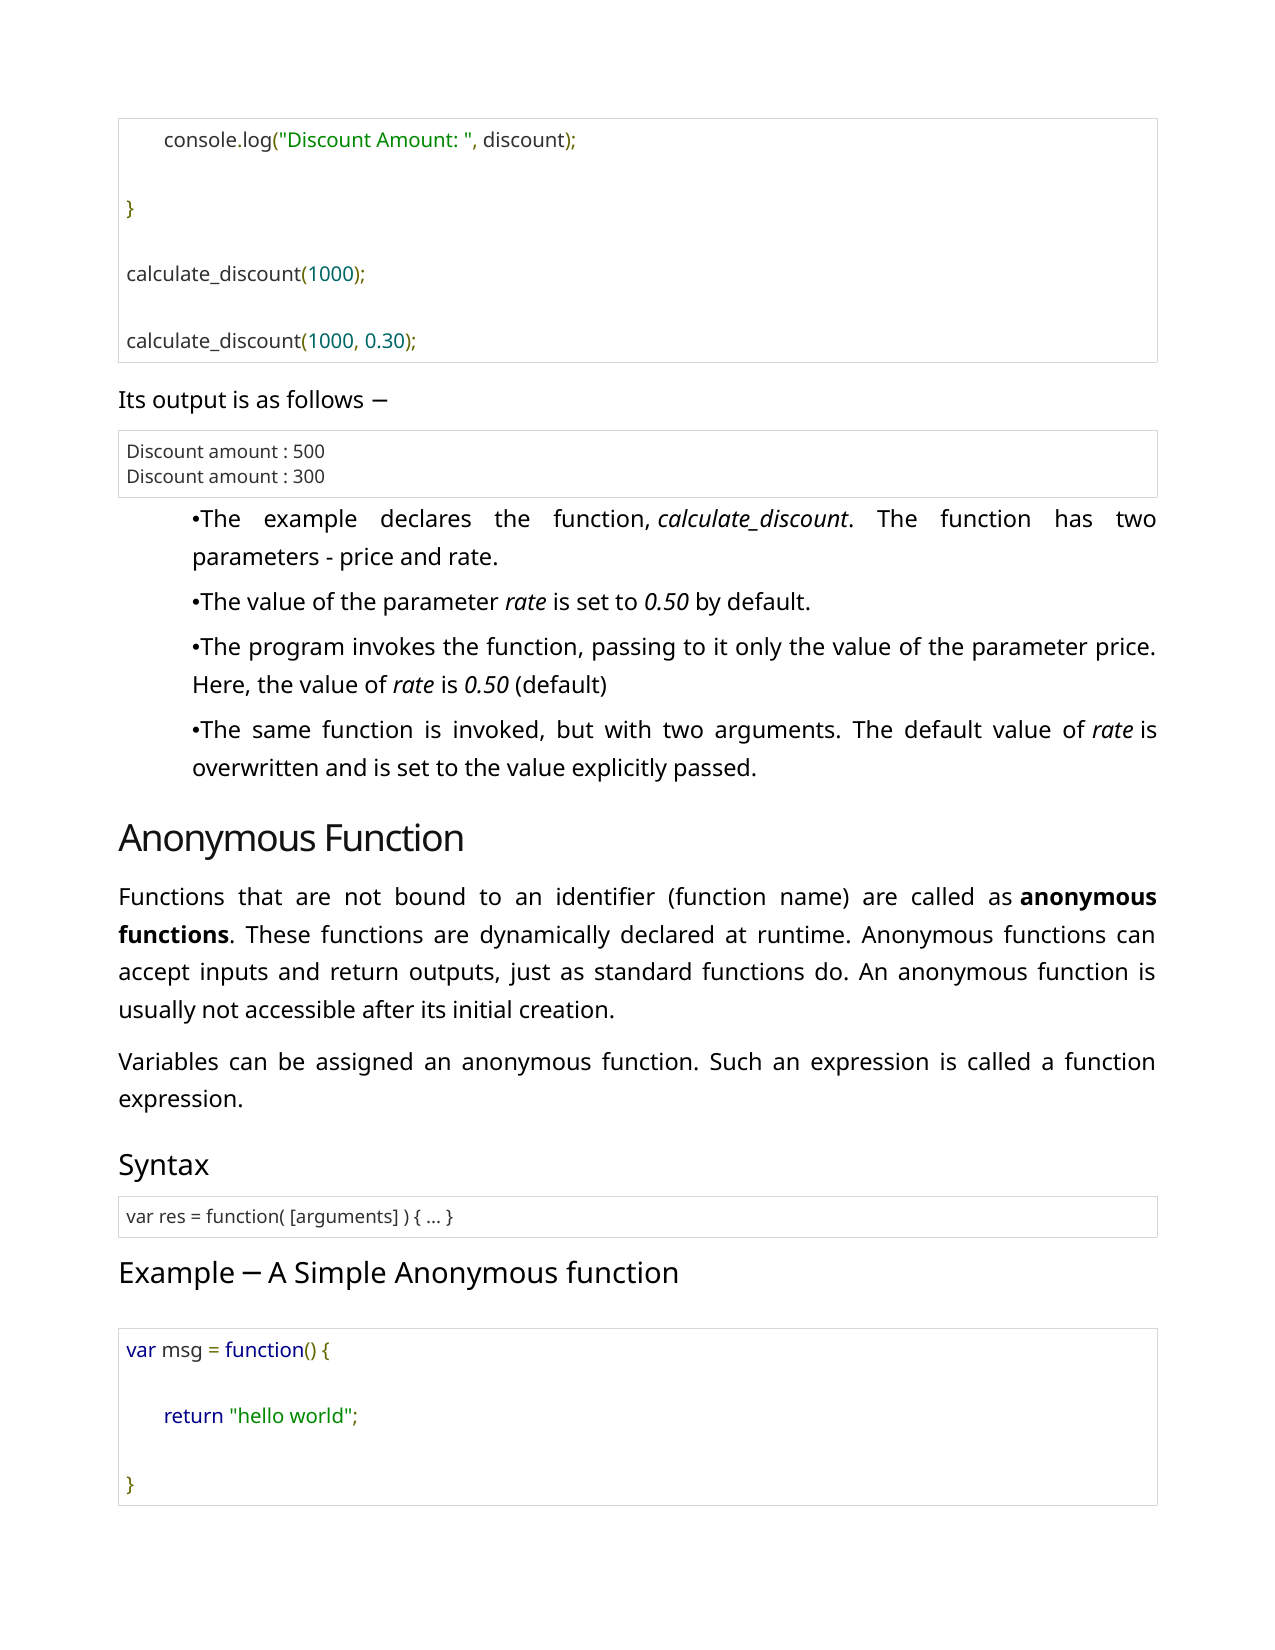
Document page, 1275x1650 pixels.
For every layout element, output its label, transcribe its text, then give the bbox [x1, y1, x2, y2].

subtitle Syntax [118, 1144, 1157, 1183]
text Variables can be assigned an anonymous function. Such an expression is called a function expression. [118, 1039, 1157, 1114]
list The same function is invoked, but with two arguments. The default value of rate is overwritten and is set to the value explicitly passed. [118, 708, 1157, 783]
text console.log("Discount Amount: ", discount); [119, 119, 1157, 154]
subtitle Example ─ A Simple Anonymous function [118, 1252, 1157, 1292]
text var msg = function() { [119, 1329, 1157, 1363]
subtitle Anonymous Function [118, 811, 1157, 862]
text calculate_discount(1000, 0.30); [119, 319, 1157, 362]
text Discount amount : 300 [119, 456, 1157, 497]
text Functions that are not bound to an identifier (function name) are called as anonymous functions. These functions are dynamically declared at runtime. Anonymous functions can accept inputs and return outputs, just as standard functions do. An anonymous function is usually not accessible after its initial creation. [118, 875, 1157, 1025]
text Discount amount : 500 [119, 431, 1157, 456]
text } [119, 1461, 1157, 1505]
text var res = function( [arguments] ) { ... } [119, 1197, 1157, 1237]
text calculate_discount(1000); [119, 252, 1157, 288]
text return "hello world"; [119, 1394, 1157, 1430]
list The example declares the function, calculate_discount. The function has two parameters - price and rate. [118, 498, 1157, 572]
list The program invokes the function, passing to it only the value of the parameter price. Here, the value of rate is 0.50 (default) [118, 625, 1157, 700]
list The value of the parameter rate is set to 0.50 by default. [118, 580, 1157, 617]
text Its output is as follows − [118, 378, 1157, 415]
text } [119, 185, 1157, 221]
